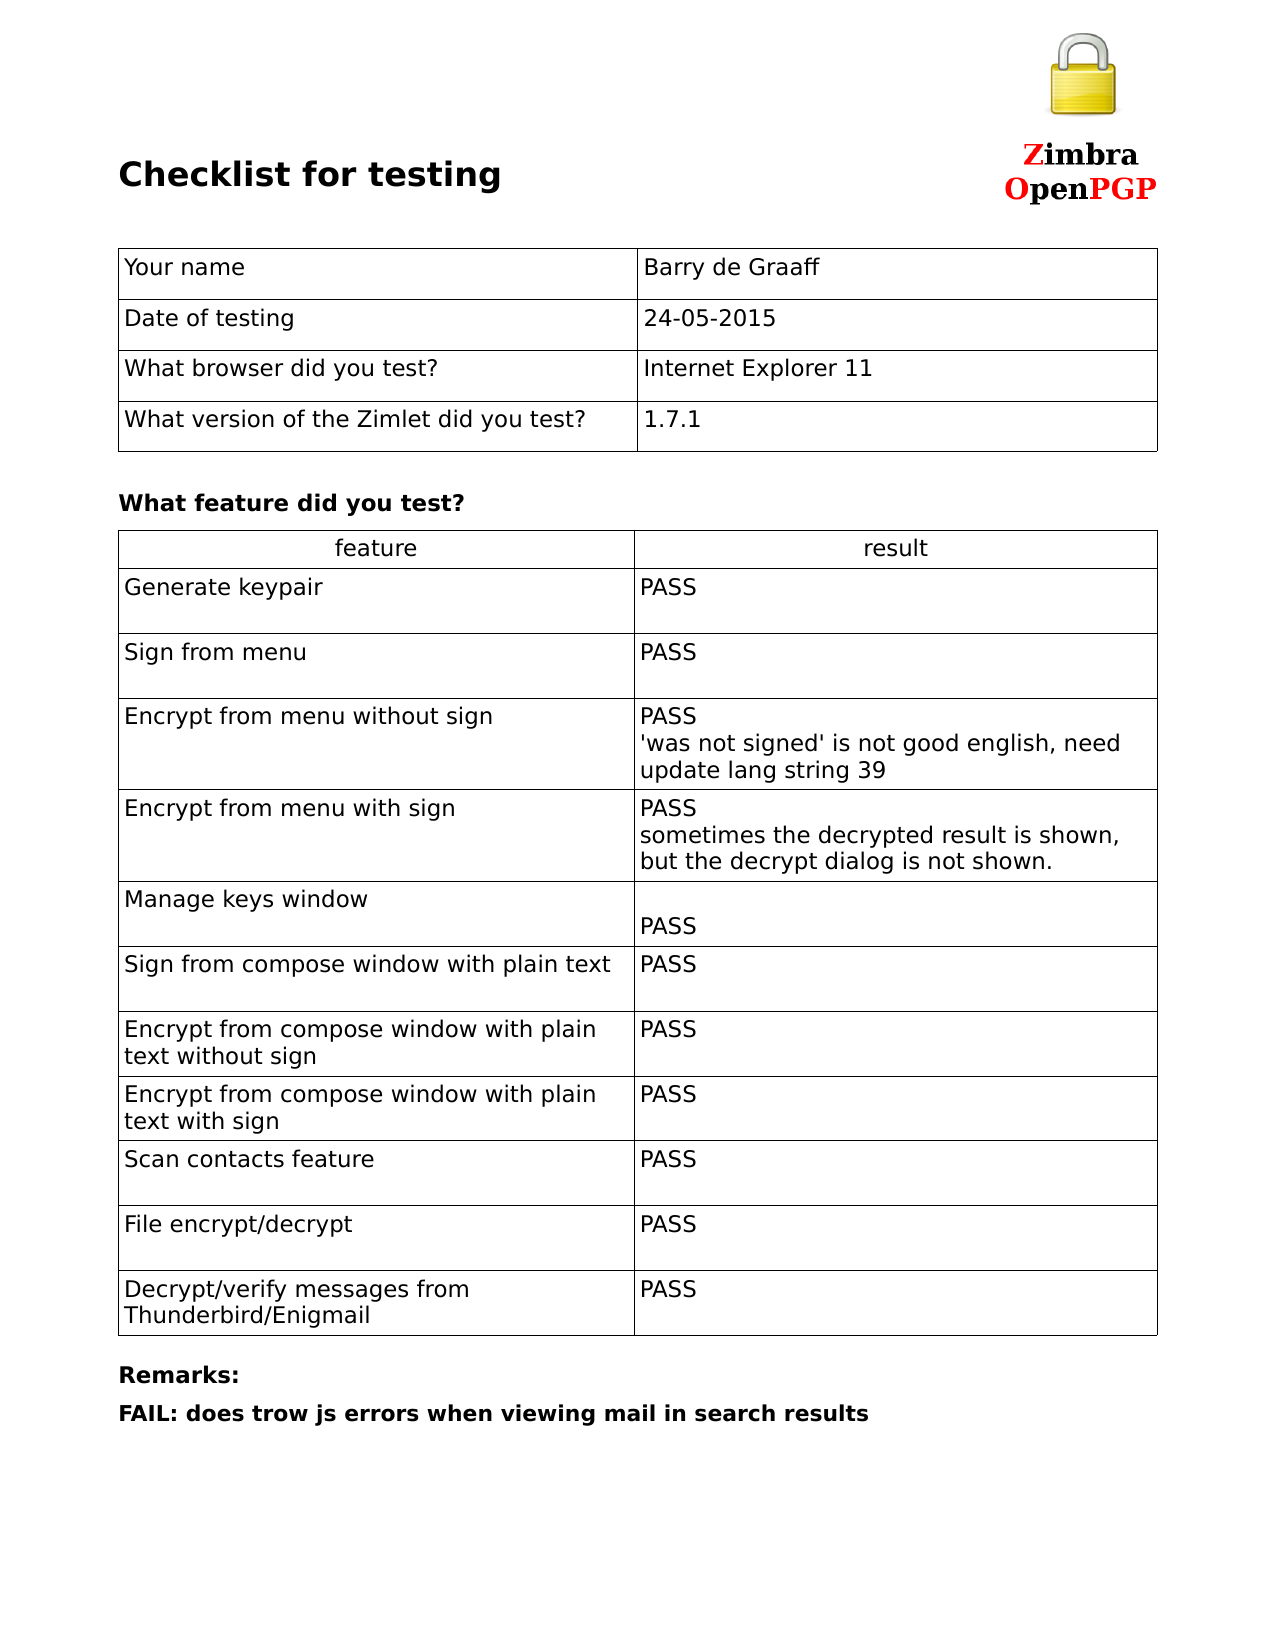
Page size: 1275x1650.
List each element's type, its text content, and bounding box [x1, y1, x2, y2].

table_cell What version of the Zimlet did you test? [119, 402, 637, 451]
table_cell Scan contacts feature [119, 1141, 634, 1205]
subtitle Checklist for testing [118, 155, 1004, 194]
table_header result [635, 531, 1157, 568]
table_cell Encrypt from compose window with plain text with sign [119, 1077, 634, 1140]
table_cell Encrypt from compose window with plain text without sign [119, 1012, 634, 1076]
table_header Your name [119, 249, 637, 299]
table_cell Sign from compose window with plain text [119, 947, 634, 1011]
table_cell PASS [635, 1077, 1157, 1140]
text Remarks: [118, 1336, 1157, 1388]
table_cell PASS [635, 1271, 1157, 1335]
text FAIL: does trow js errors when viewing mail in search results [118, 1401, 1157, 1427]
picture [1004, 32, 1157, 205]
table_cell File encrypt/decrypt [119, 1206, 634, 1270]
table_cell PASS [635, 1012, 1157, 1076]
table_cell PASS [635, 947, 1157, 1011]
table_header Barry de Graaff [638, 249, 1157, 299]
table_cell PASS [635, 1141, 1157, 1205]
table_cell PASS [635, 882, 1157, 946]
table_cell Internet Explorer 11 [638, 351, 1157, 401]
table_cell PASS [635, 634, 1157, 698]
text What feature did you test? [118, 491, 1157, 517]
table_cell Date of testing [119, 300, 637, 350]
table_cell PASS [635, 569, 1157, 633]
table_cell Encrypt from menu with sign [119, 790, 634, 881]
table_cell Decrypt/verify messages from Thunderbird/Enigmail [119, 1271, 634, 1335]
table_cell What browser did you test? [119, 351, 637, 401]
table_cell 1.7.1 [638, 402, 1157, 451]
table_cell Generate keypair [119, 569, 634, 633]
table_cell Manage keys window [119, 882, 634, 946]
table_cell Encrypt from menu without sign [119, 699, 634, 789]
table_cell 24-05-2015 [638, 300, 1157, 350]
table_cell PASS [635, 1206, 1157, 1270]
table_cell PASS sometimes the decrypted result is shown, but the decrypt dialog is not shown. [635, 790, 1157, 881]
table_header feature [119, 531, 634, 568]
table_cell Sign from menu [119, 634, 634, 698]
table_cell PASS 'was not signed' is not good english, need update lang string 39 [635, 699, 1157, 789]
